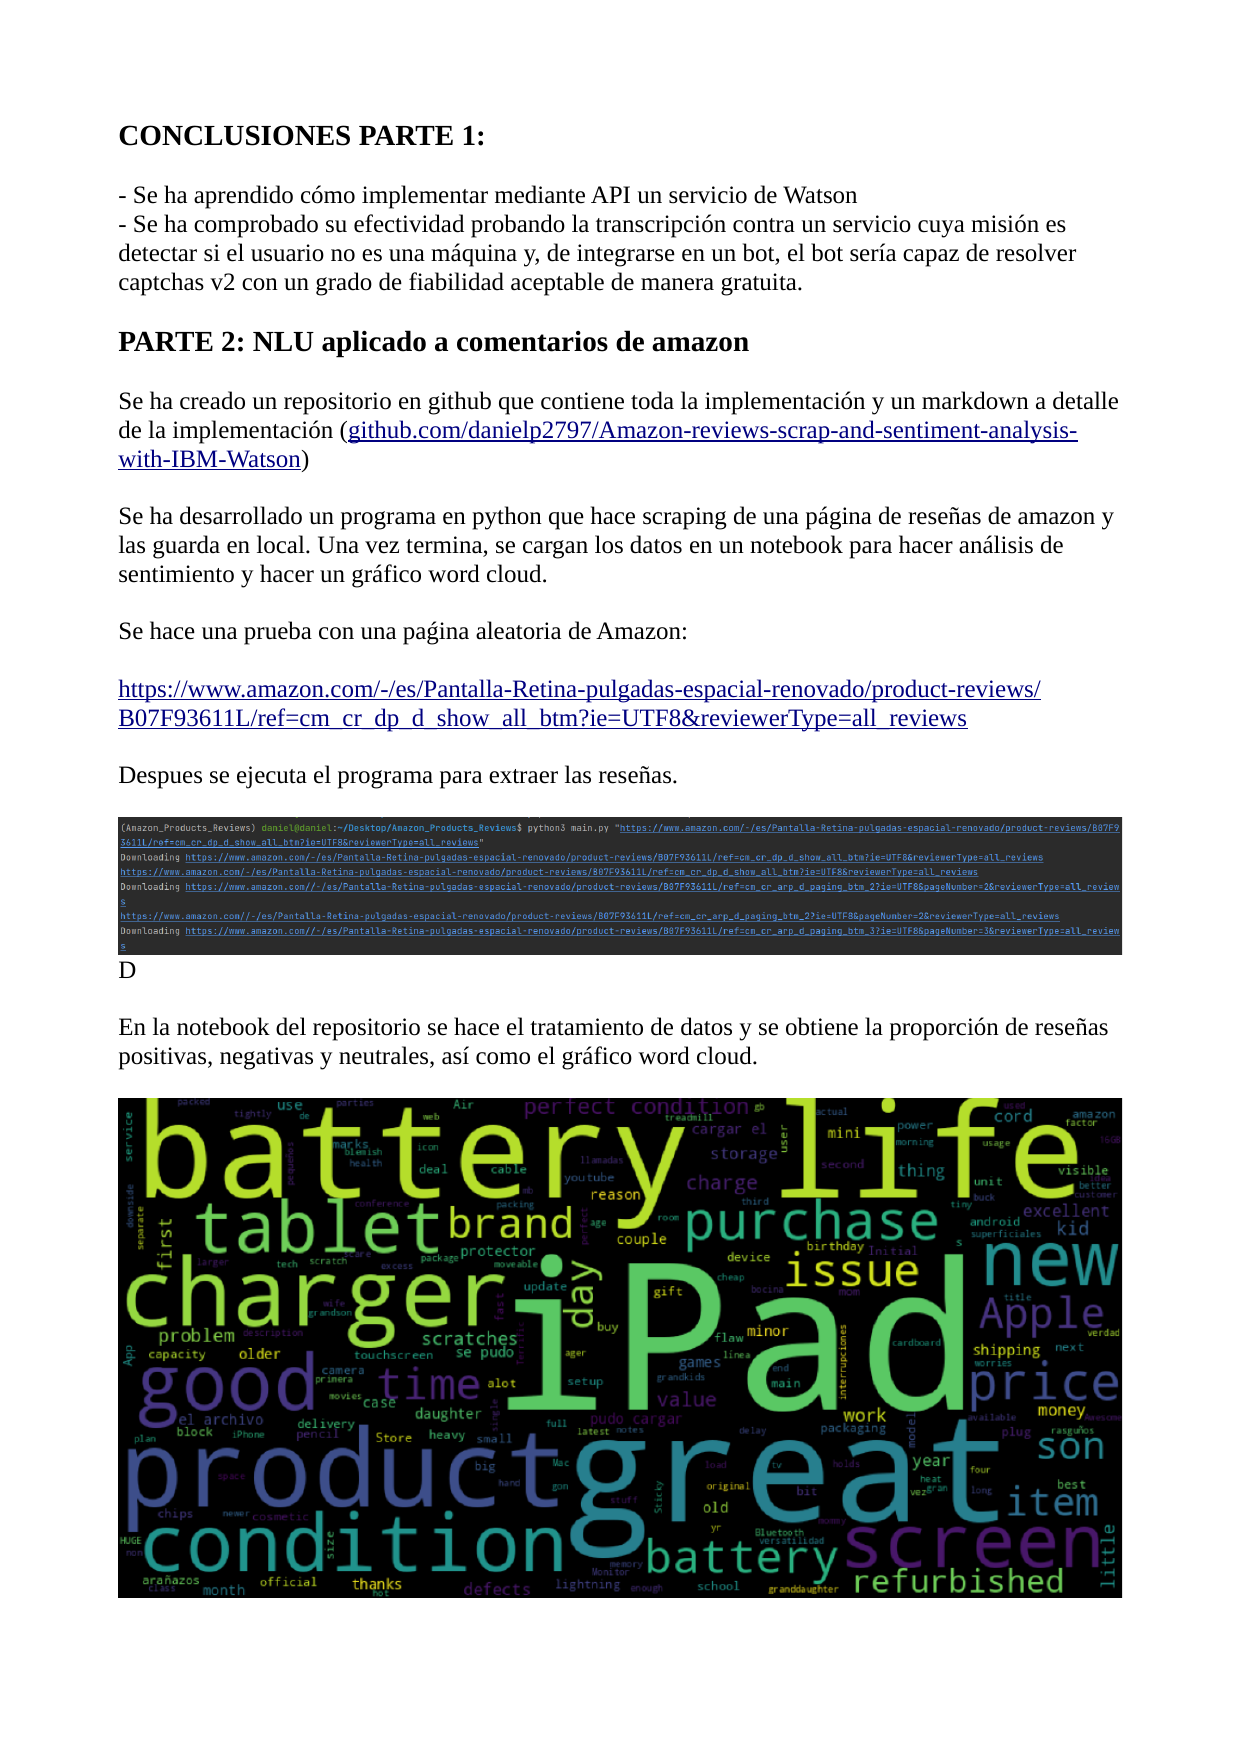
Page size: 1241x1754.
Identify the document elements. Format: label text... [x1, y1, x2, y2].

text CONCLUSIONES PARTE 1: [118, 118, 1122, 152]
picture [118, 1098, 1123, 1598]
picture [118, 817, 1123, 955]
text - Se ha aprendido cómo implementar mediante API un servicio de Watson [118, 180, 1122, 209]
text https://www.amazon.com/-/es/Pantalla-Retina-pulgadas-espacial-renovado/product-reviews/B07F93611L/ref=cm_cr_dp_d_show_all_btm?ie=UTF8&reviewerType=all_reviews [118, 674, 1122, 731]
text Se ha desarrollado un programa en python que hace scraping de una página de reseñas de amazon y las guarda en local. Una vez termina, se cargan los datos en un notebook para hacer análisis de sentimiento y hacer un gráfico word cloud. [118, 501, 1122, 588]
text En la notebook del repositorio se hace el tratamiento de datos y se obtiene la proporción de reseñas positivas, negativas y neutrales, así como el gráfico word cloud. [118, 1012, 1122, 1070]
text D [118, 955, 1122, 984]
text Se ha creado un repositorio en github que contiene toda la implementación y un markdown a detalle de la implementación (github.com/danielp2797/Amazon-reviews-scrap-and-sentiment-analysis-with-IBM-Watson) [118, 386, 1122, 473]
text - Se ha comprobado su efectividad probando la transcripción contra un servicio cuya misión es detectar si el usuario no es una máquina y, de integrarse en un bot, el bot sería capaz de resolver captchas v2 con un grado de fiabilidad aceptable de manera gratuita. [118, 209, 1122, 295]
text Se hace una prueba con una paǵina aleatoria de Amazon: [118, 616, 1122, 645]
text PARTE 2: NLU aplicado a comentarios de amazon [118, 324, 1122, 358]
text Despues se ejecuta el programa para extraer las reseñas. [118, 760, 1122, 789]
